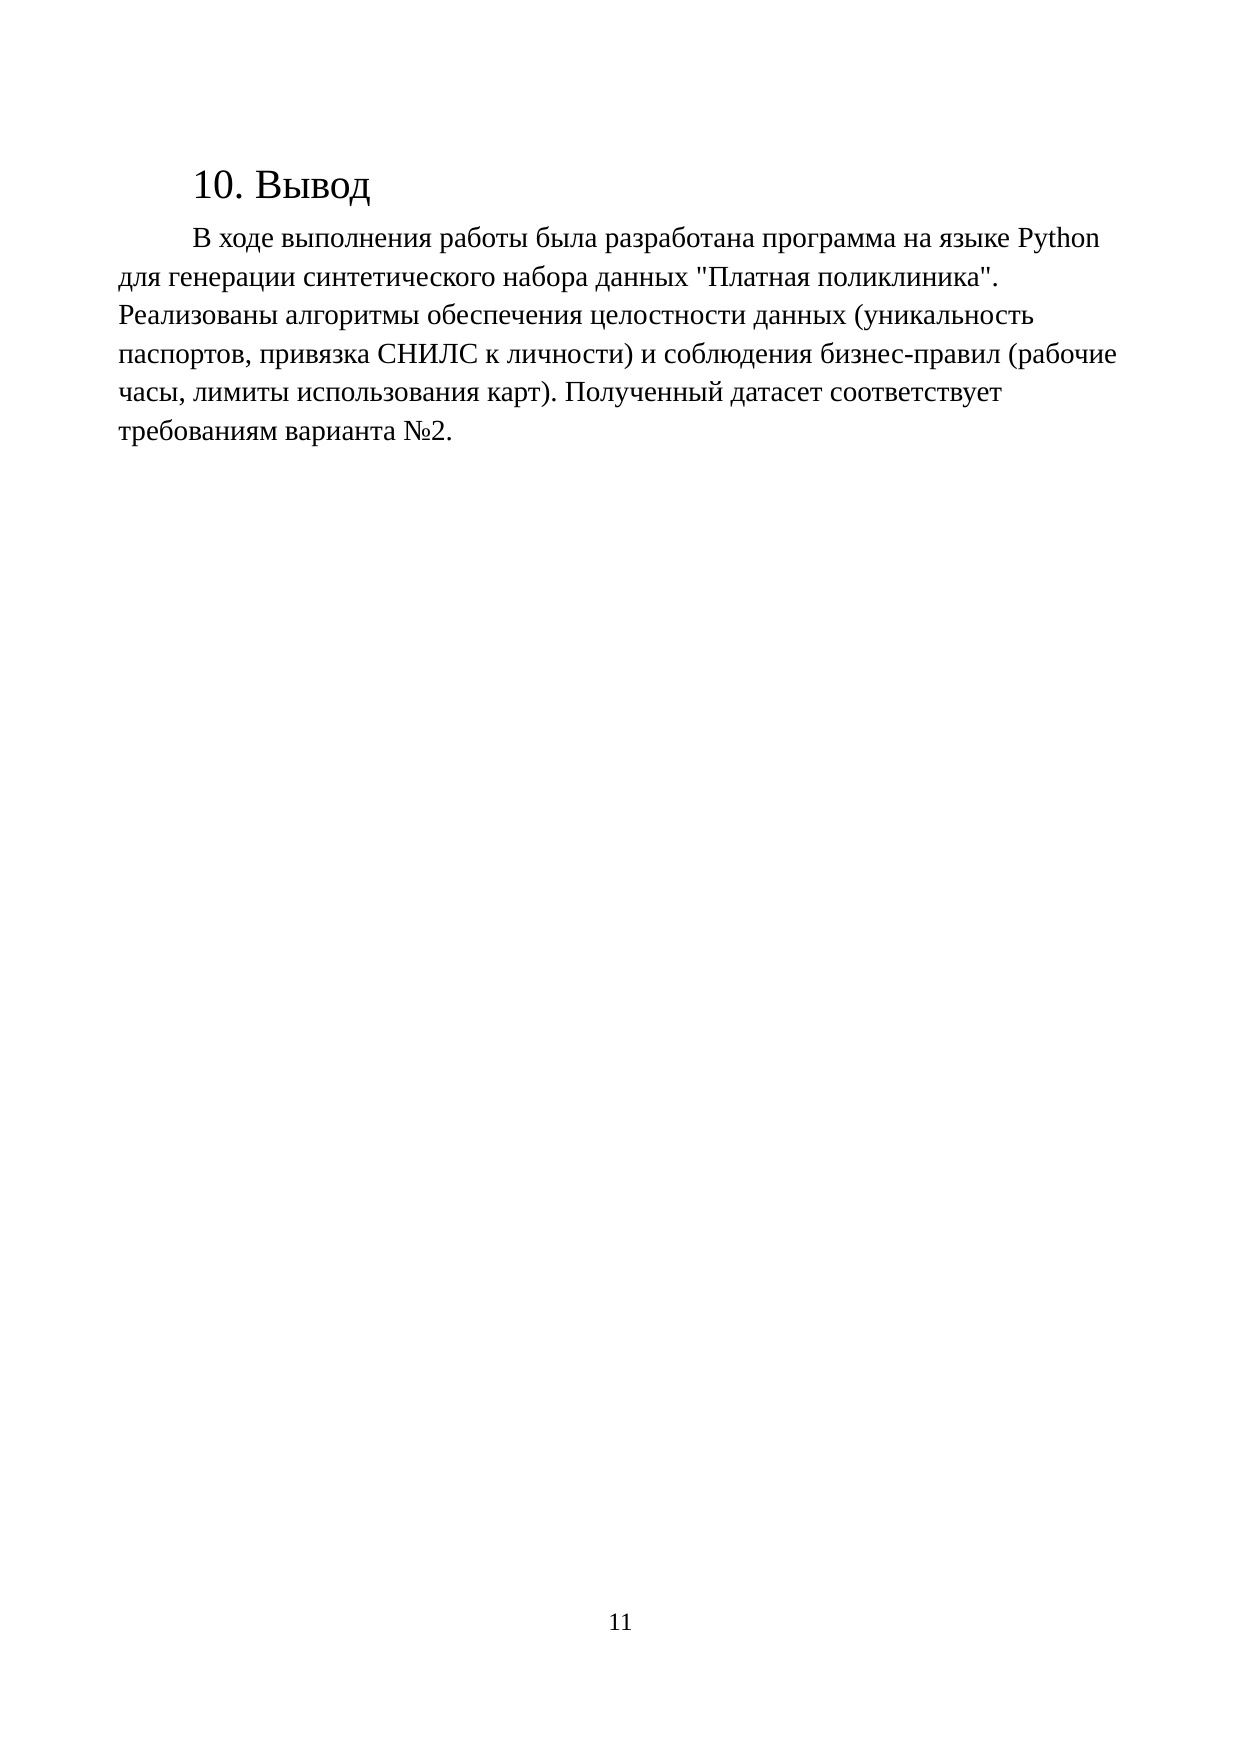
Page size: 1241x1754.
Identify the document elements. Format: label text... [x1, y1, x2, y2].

subtitle 10. Вывод [118, 160, 1122, 208]
text В ходе выполнения работы была разработана программа на языке Python для генерации синтетического набора данных "Платная поликлиника". Реализованы алгоритмы обеспечения целостности данных (уникальность паспортов, привязка СНИЛС к личности) и соблюдения бизнес-правил (рабочие часы, лимиты использования карт). Полученный датасет соответствует требованиям варианта №2. [118, 220, 1122, 446]
